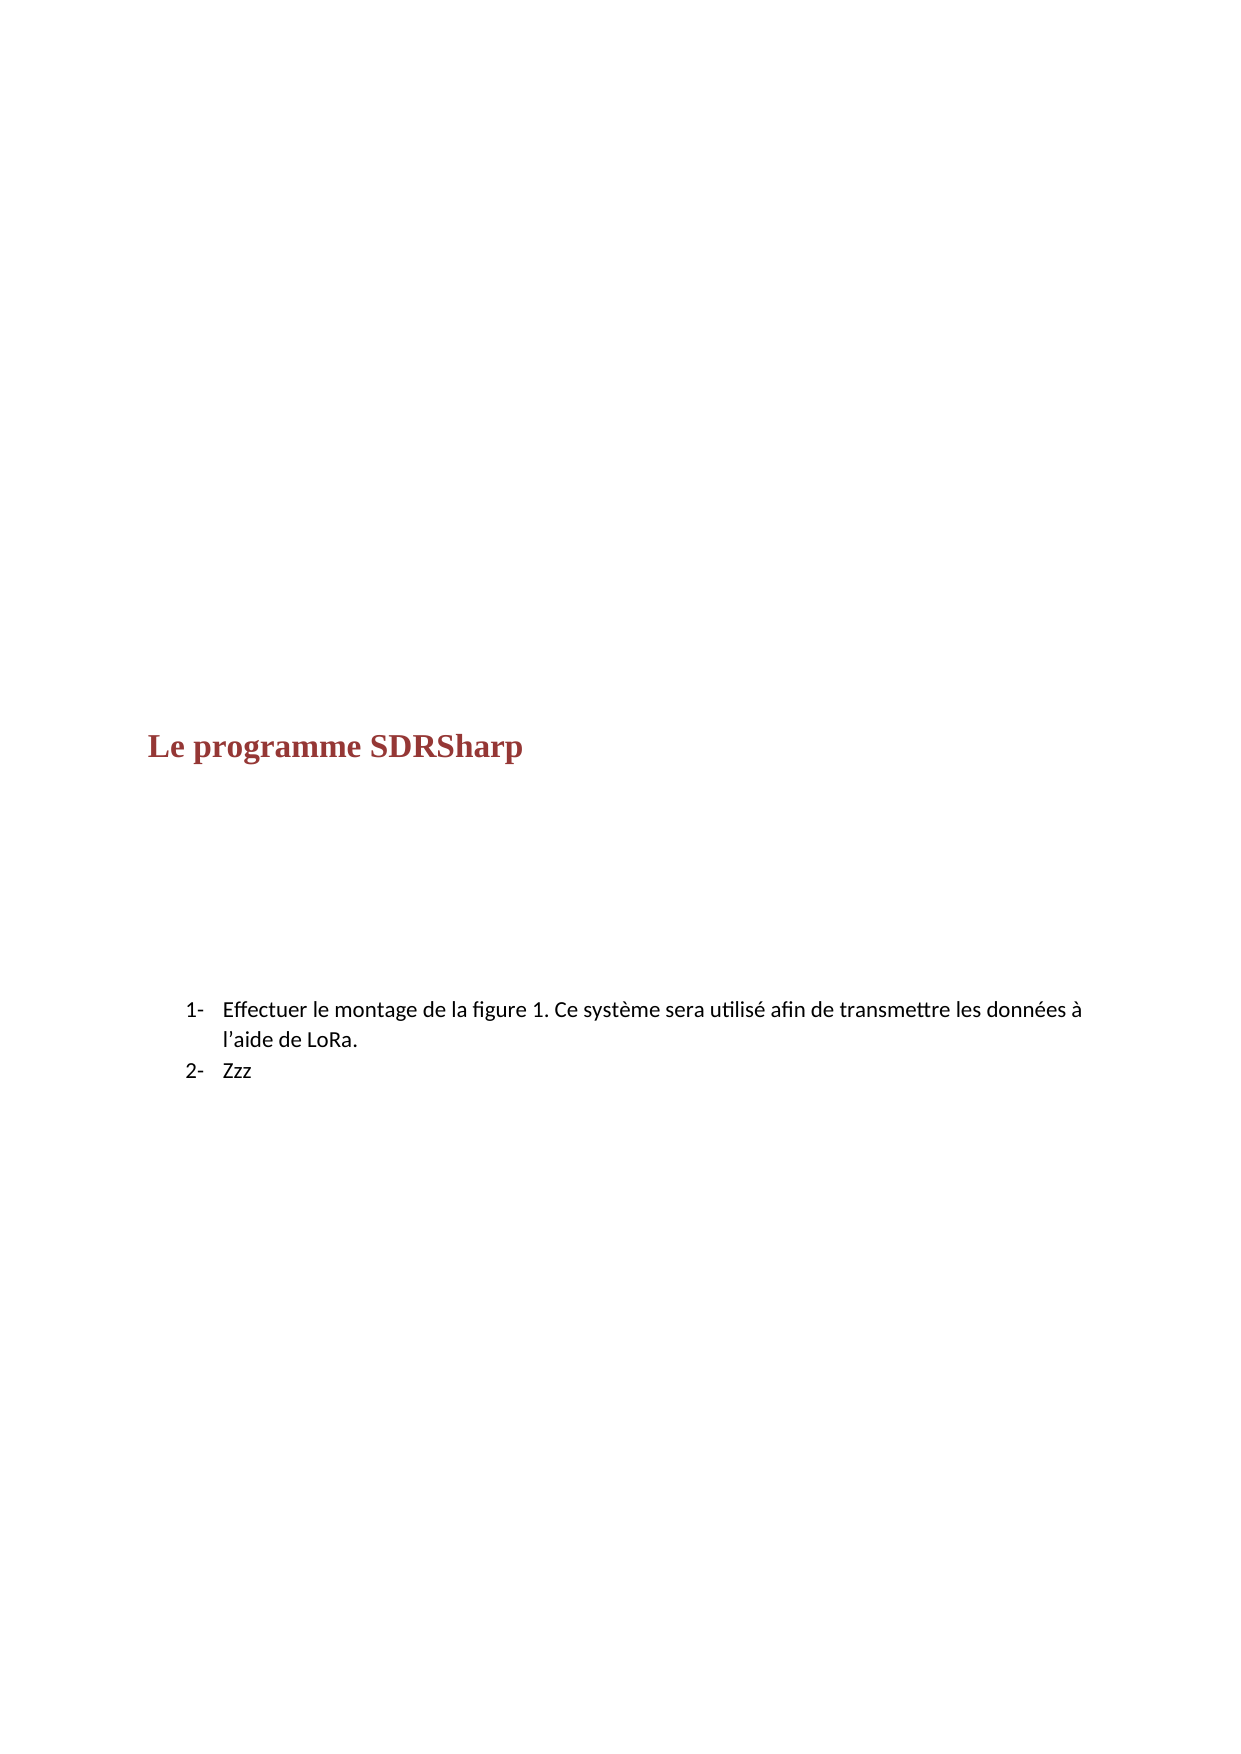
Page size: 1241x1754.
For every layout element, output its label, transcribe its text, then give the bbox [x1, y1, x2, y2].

list Zzz [185, 1056, 1093, 1084]
list Effectuer le montage de la figure 1. Ce système sera utilisé afin de transmettre les données à l’aide de LoRa. [185, 995, 1093, 1053]
text Le programme SDRSharp [148, 727, 1093, 765]
